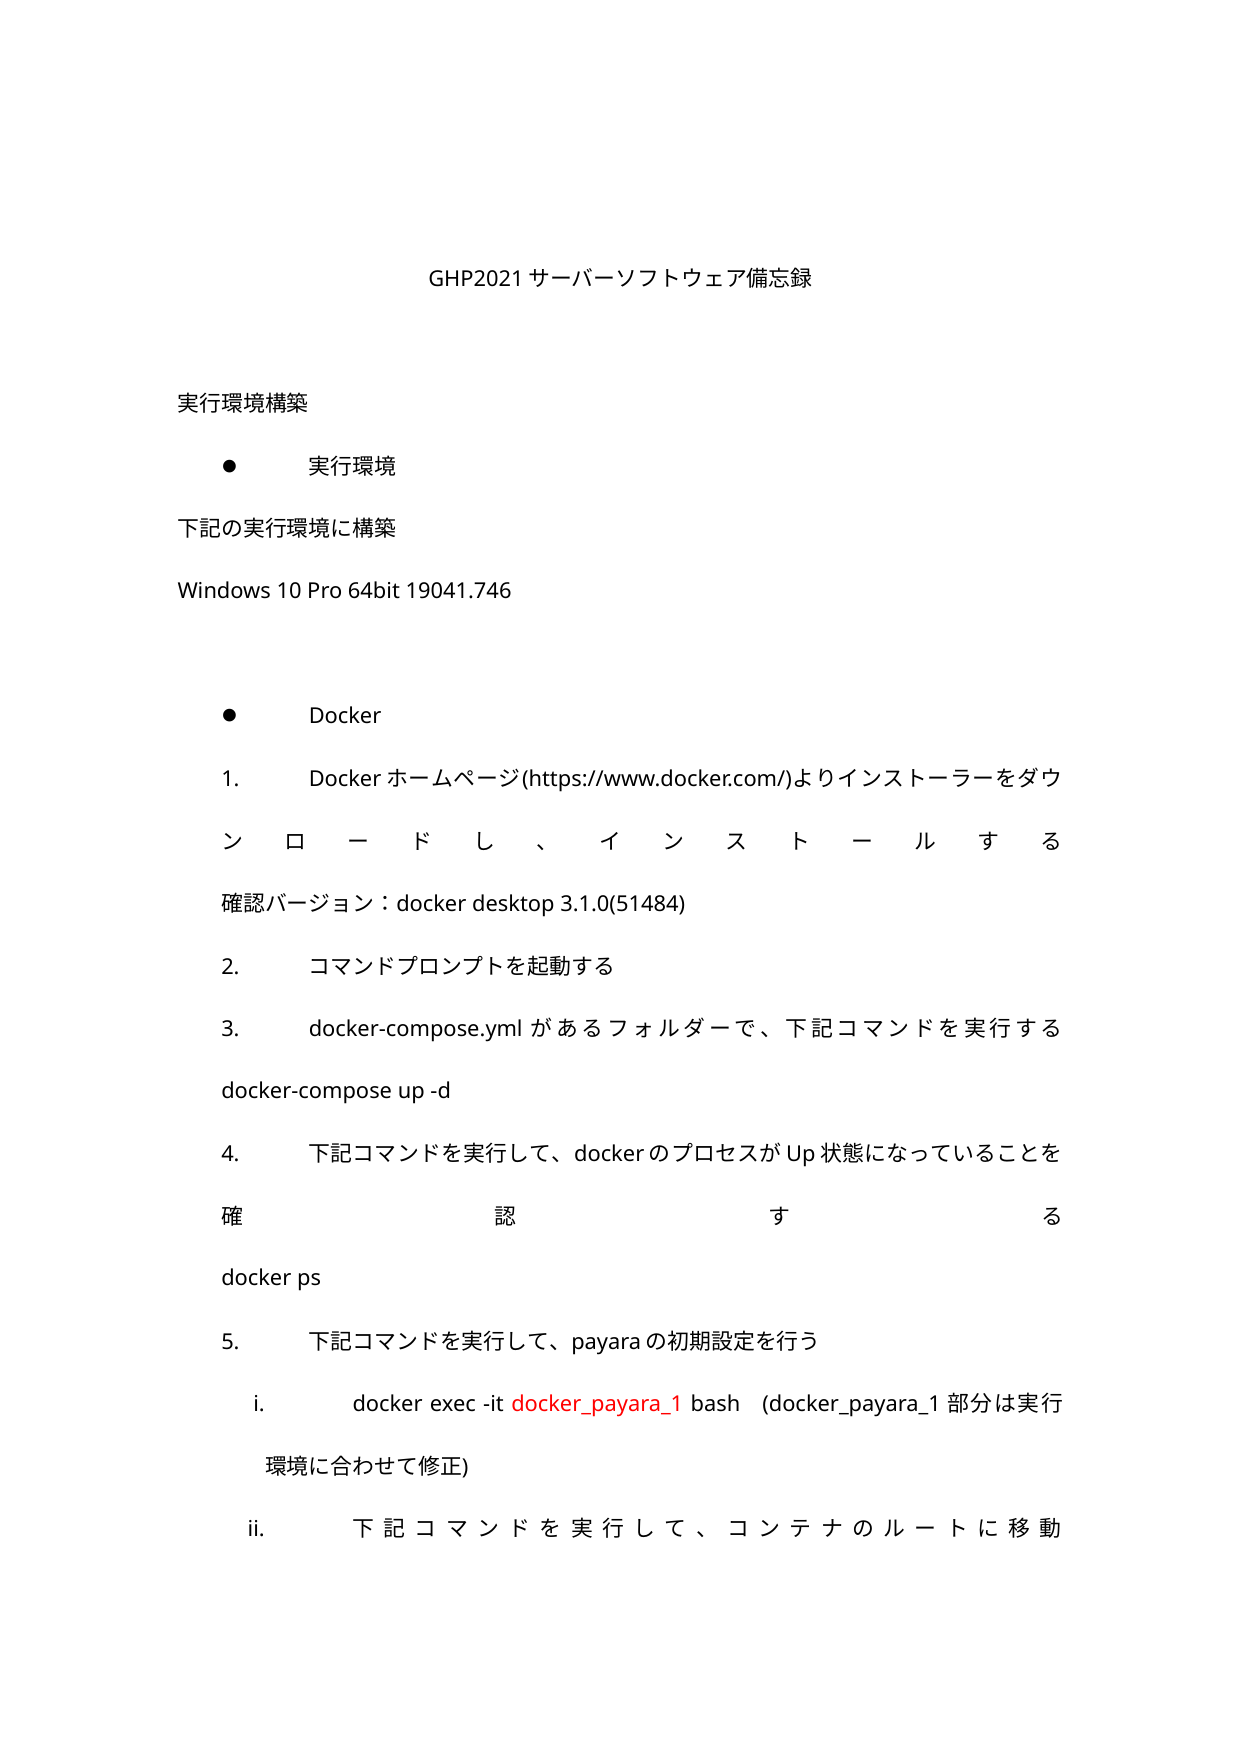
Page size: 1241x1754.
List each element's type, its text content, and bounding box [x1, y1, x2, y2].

text GHP2021サーバーソフトウェア備忘録 [177, 236, 1063, 298]
text 下記の実行環境に構築 [177, 486, 1063, 548]
list Dockerホームページ(https://www.docker.com/)よりインストーラーをダウンロードし、インストールする 確認バージョン：docker desktop 3.1.0(51484) [221, 736, 1063, 923]
list 実行環境 [221, 423, 1063, 486]
text 実行環境構築 [177, 361, 1063, 423]
list 下記コマンドを実行して、payaraの初期設定を行う [221, 1298, 1063, 1361]
list 下記コマンドを実行して、コンテナのルートに移動 [265, 1486, 1063, 1548]
list Docker [221, 673, 1063, 736]
list docker exec -it docker_payara_1 bash (docker_payara_1部分は実行環境に合わせて修正) [265, 1361, 1063, 1486]
list 下記コマンドを実行して、dockerのプロセスがUp状態になっていることを確認する docker ps [221, 1111, 1063, 1298]
list docker-compose.ymlがあるフォルダーで、下記コマンドを実行する docker-compose up -d [221, 986, 1063, 1111]
text Windows 10 Pro 64bit 19041.746 [177, 548, 1063, 611]
list コマンドプロンプトを起動する [221, 923, 1063, 986]
